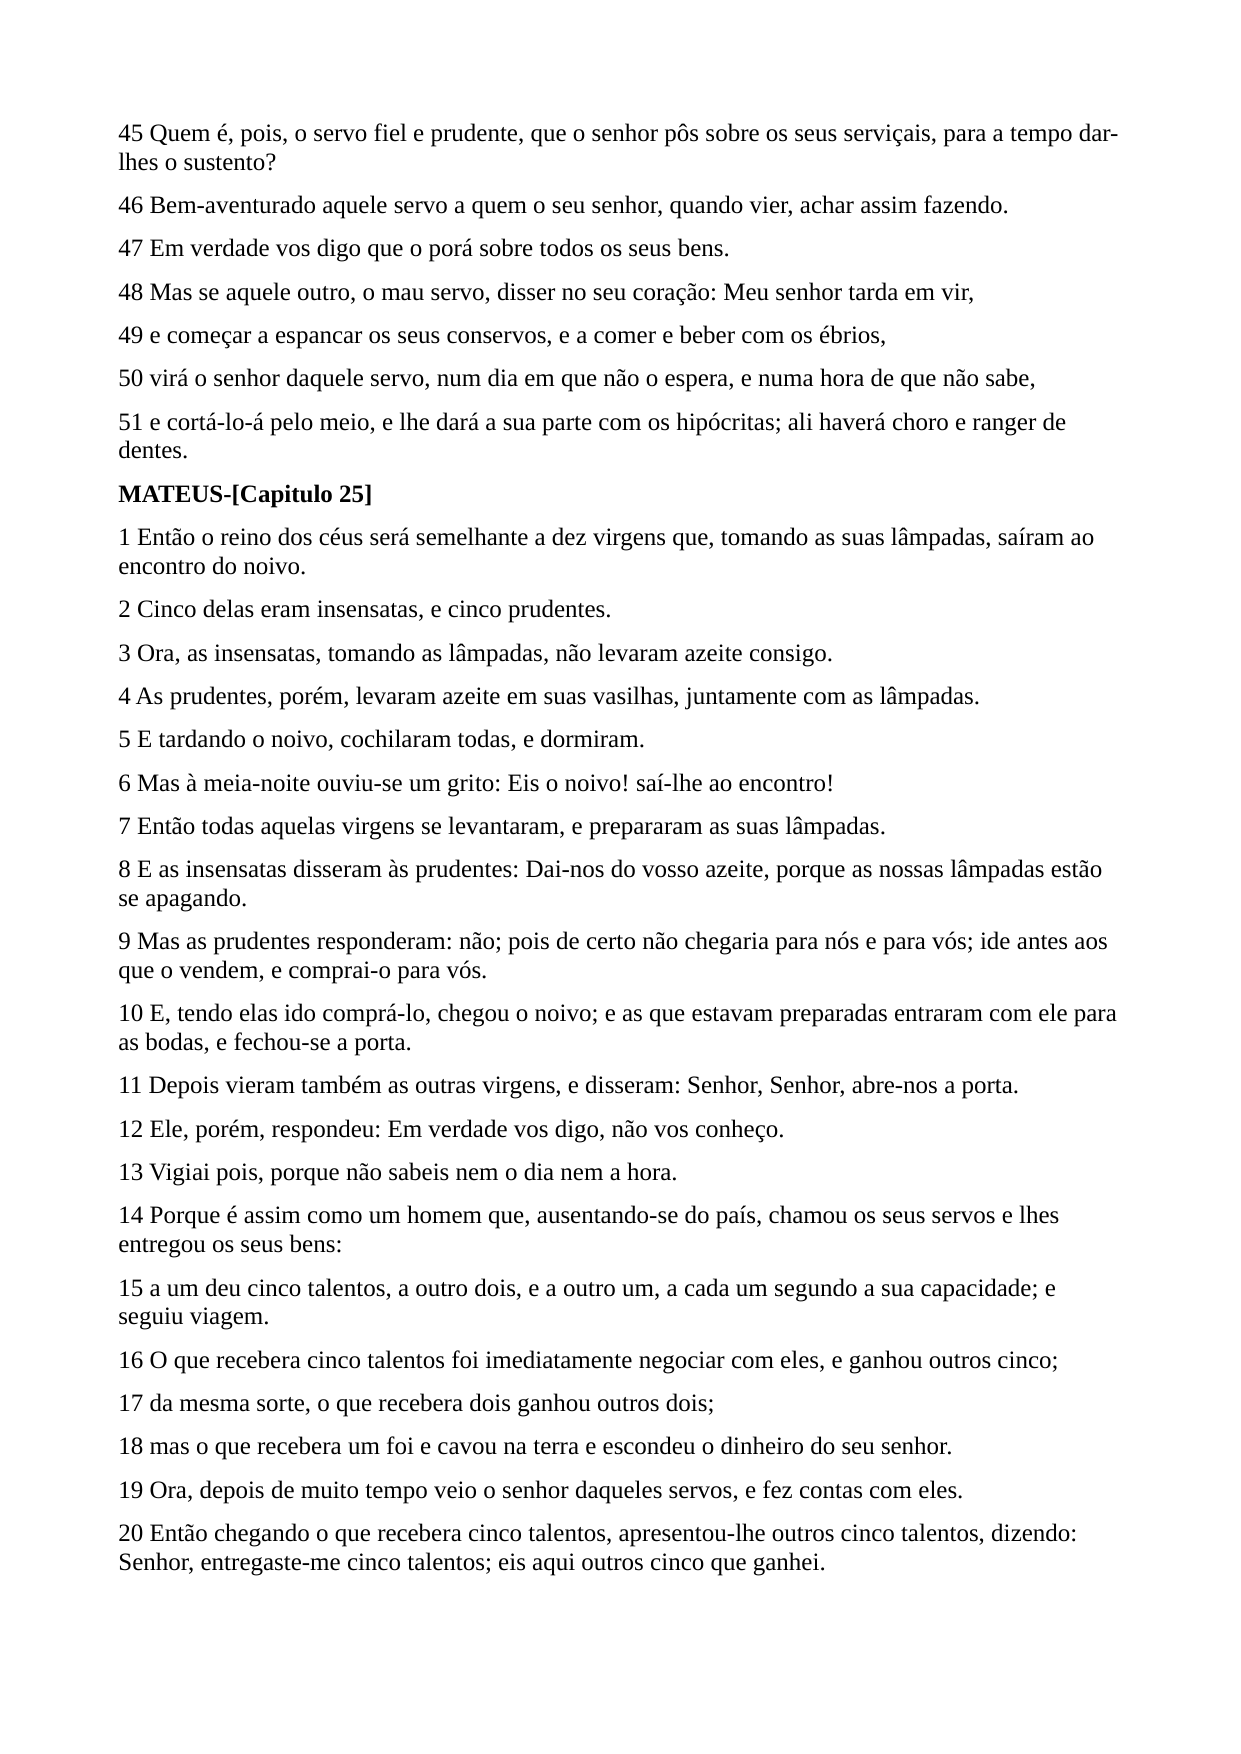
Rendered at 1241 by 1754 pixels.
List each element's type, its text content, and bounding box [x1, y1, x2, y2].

text 18 mas o que recebera um foi e cavou na terra e escondeu o dinheiro do seu senhor. [118, 1431, 1122, 1460]
text 45 Quem é, pois, o servo fiel e prudente, que o senhor pôs sobre os seus serviçais, para a tempo dar-lhes o sustento? [118, 118, 1122, 176]
text 13 Vigiai pois, porque não sabeis nem o dia nem a hora. [118, 1157, 1122, 1186]
text 47 Em verdade vos digo que o porá sobre todos os seus bens. [118, 233, 1122, 262]
text 49 e começar a espancar os seus conservos, e a comer e beber com os ébrios, [118, 320, 1122, 349]
text 16 O que recebera cinco talentos foi imediatamente negociar com eles, e ganhou outros cinco; [118, 1345, 1122, 1373]
text 1 Então o reino dos céus será semelhante a dez virgens que, tomando as suas lâmpadas, saíram ao encontro do noivo. [118, 522, 1122, 580]
text 4 As prudentes, porém, levaram azeite em suas vasilhas, juntamente com as lâmpadas. [118, 681, 1122, 710]
text 15 a um deu cinco talentos, a outro dois, e a outro um, a cada um segundo a sua capacidade; e seguiu viagem. [118, 1273, 1122, 1330]
text 17 da mesma sorte, o que recebera dois ganhou outros dois; [118, 1388, 1122, 1417]
text MATEUS-[Capitulo 25] [118, 479, 1122, 508]
text 3 Ora, as insensatas, tomando as lâmpadas, não levaram azeite consigo. [118, 638, 1122, 666]
text 10 E, tendo elas ido comprá-lo, chegou o noivo; e as que estavam preparadas entraram com ele para as bodas, e fechou-se a porta. [118, 998, 1122, 1056]
text 6 Mas à meia-noite ouviu-se um grito: Eis o noivo! saí-lhe ao encontro! [118, 768, 1122, 796]
text 5 E tardando o noivo, cochilaram todas, e dormiram. [118, 724, 1122, 753]
text 51 e cortá-lo-á pelo meio, e lhe dará a sua parte com os hipócritas; ali haverá choro e ranger de dentes. [118, 407, 1122, 464]
text 8 E as insensatas disseram às prudentes: Dai-nos do vosso azeite, porque as nossas lâmpadas estão se apagando. [118, 854, 1122, 912]
text 46 Bem-aventurado aquele servo a quem o seu senhor, quando vier, achar assim fazendo. [118, 190, 1122, 219]
text 2 Cinco delas eram insensatas, e cinco prudentes. [118, 594, 1122, 623]
text 9 Mas as prudentes responderam: não; pois de certo não chegaria para nós e para vós; ide antes aos que o vendem, e comprai-o para vós. [118, 926, 1122, 984]
text 14 Porque é assim como um homem que, ausentando-se do país, chamou os seus servos e lhes entregou os seus bens: [118, 1201, 1122, 1258]
text 48 Mas se aquele outro, o mau servo, disser no seu coração: Meu senhor tarda em vir, [118, 277, 1122, 306]
text 50 virá o senhor daquele servo, num dia em que não o espera, e numa hora de que não sabe, [118, 363, 1122, 392]
text 20 Então chegando o que recebera cinco talentos, apresentou-lhe outros cinco talentos, dizendo: Senhor, entregaste-me cinco talentos; eis aqui outros cinco que ganhei. [118, 1518, 1122, 1576]
text 12 Ele, porém, respondeu: Em verdade vos digo, não vos conheço. [118, 1114, 1122, 1143]
text 19 Ora, depois de muito tempo veio o senhor daqueles servos, e fez contas com eles. [118, 1475, 1122, 1503]
text 7 Então todas aquelas virgens se levantaram, e prepararam as suas lâmpadas. [118, 811, 1122, 840]
text 11 Depois vieram também as outras virgens, e disseram: Senhor, Senhor, abre-nos a porta. [118, 1071, 1122, 1099]
